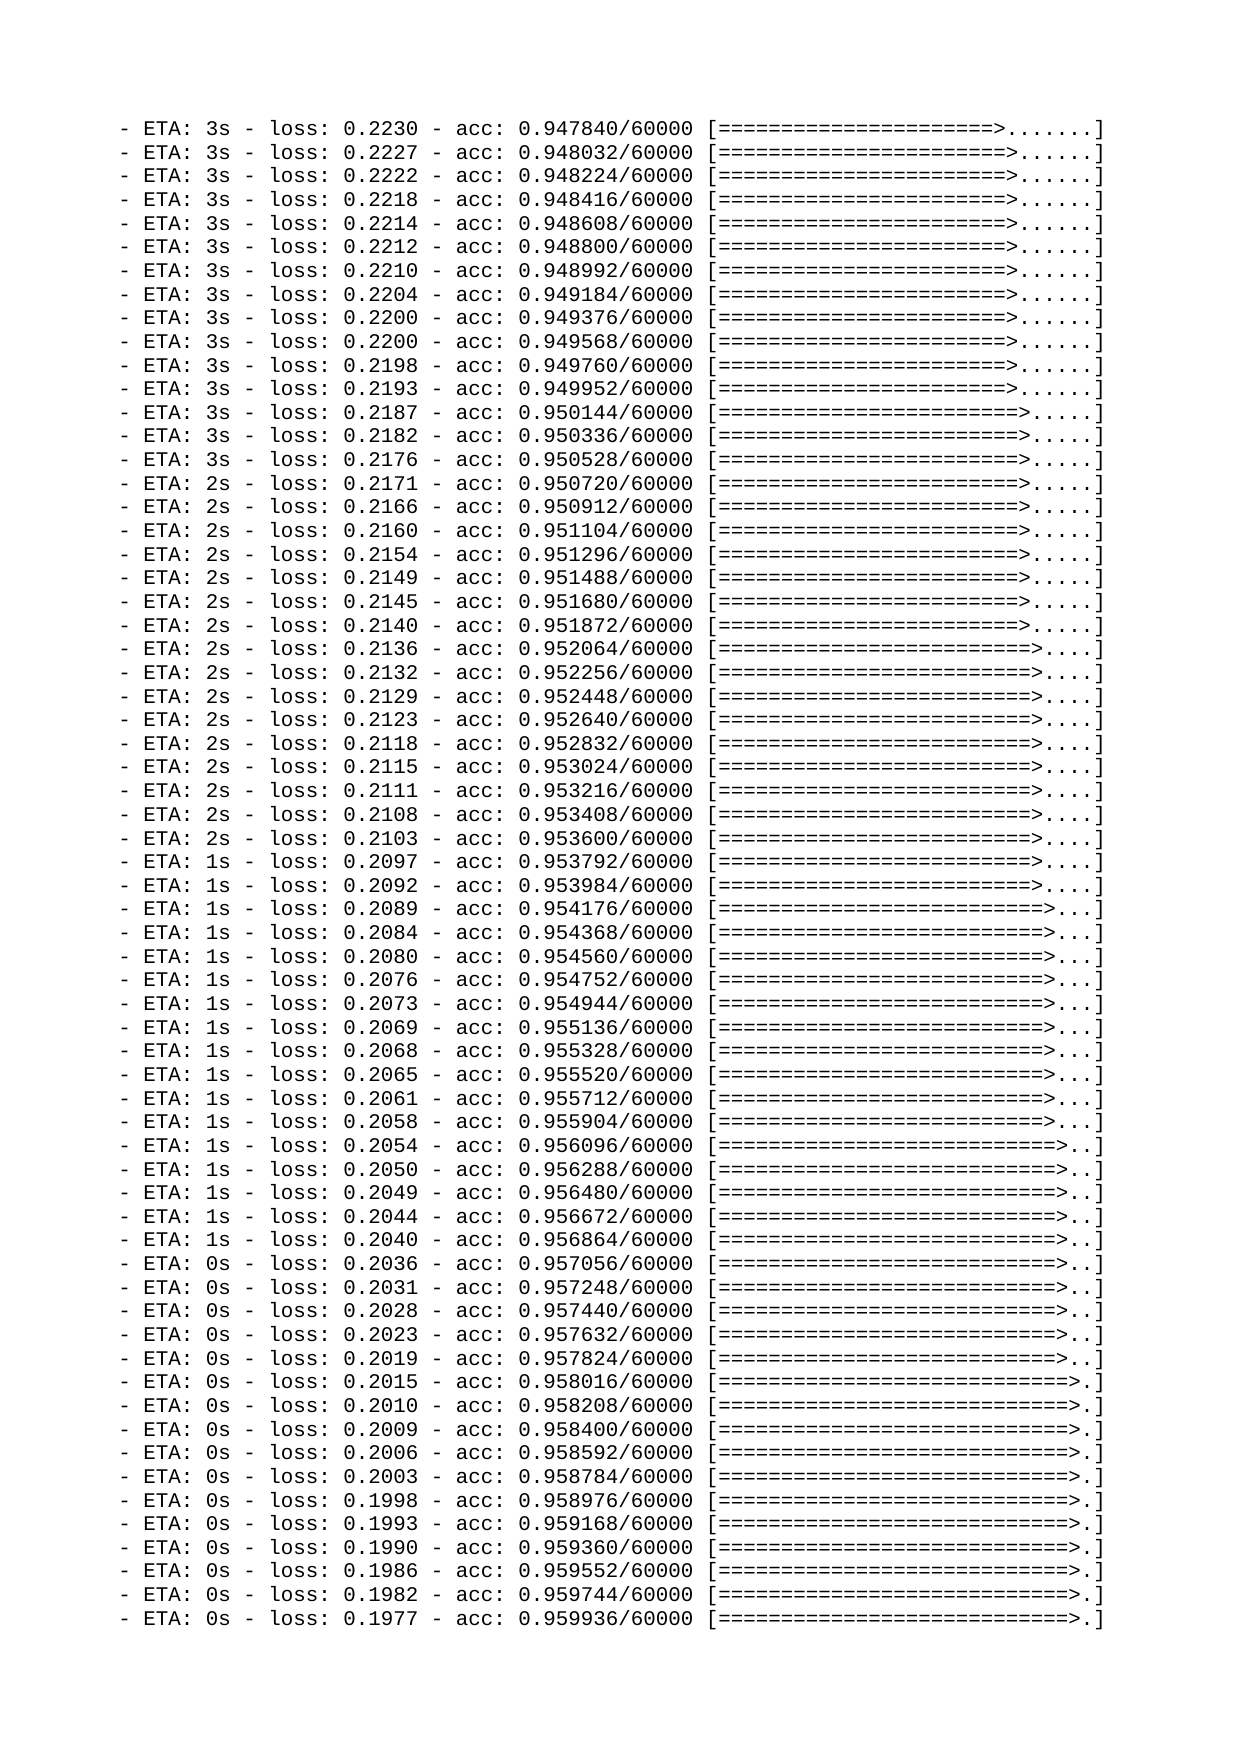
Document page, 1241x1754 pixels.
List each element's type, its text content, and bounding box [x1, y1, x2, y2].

text - ETA: 3s - loss: 0.2230 - acc: 0.947840/60000 [======================>.......] - ETA: 3s - loss: 0.2227 - acc: 0.948032/60000 [=======================>......] - ETA: 3s - loss: 0.2222 - acc: 0.948224/60000 [=======================>......] - ETA: 3s - loss: 0.2218 - acc: 0.948416/60000 [=======================>......] - ETA: 3s - loss: 0.2214 - acc: 0.948608/60000 [=======================>......] - ETA: 3s - loss: 0.2212 - acc: 0.948800/60000 [=======================>......] - ETA: 3s - loss: 0.2210 - acc: 0.948992/60000 [=======================>......] - ETA: 3s - loss: 0.2204 - acc: 0.949184/60000 [=======================>......] - ETA: 3s - loss: 0.2200 - acc: 0.949376/60000 [=======================>......] - ETA: 3s - loss: 0.2200 - acc: 0.949568/60000 [=======================>......] - ETA: 3s - loss: 0.2198 - acc: 0.949760/60000 [=======================>......] - ETA: 3s - loss: 0.2193 - acc: 0.949952/60000 [=======================>......] - ETA: 3s - loss: 0.2187 - acc: 0.950144/60000 [========================>.....] - ETA: 3s - loss: 0.2182 - acc: 0.950336/60000 [========================>.....] - ETA: 3s - loss: 0.2176 - acc: 0.950528/60000 [========================>.....] - ETA: 2s - loss: 0.2171 - acc: 0.950720/60000 [========================>.....] - ETA: 2s - loss: 0.2166 - acc: 0.950912/60000 [========================>.....] - ETA: 2s - loss: 0.2160 - acc: 0.951104/60000 [========================>.....] - ETA: 2s - loss: 0.2154 - acc: 0.951296/60000 [========================>.....] - ETA: 2s - loss: 0.2149 - acc: 0.951488/60000 [========================>.....] - ETA: 2s - loss: 0.2145 - acc: 0.951680/60000 [========================>.....] - ETA: 2s - loss: 0.2140 - acc: 0.951872/60000 [========================>.....] - ETA: 2s - loss: 0.2136 - acc: 0.952064/60000 [=========================>....] - ETA: 2s - loss: 0.2132 - acc: 0.952256/60000 [=========================>....] - ETA: 2s - loss: 0.2129 - acc: 0.952448/60000 [=========================>....] - ETA: 2s - loss: 0.2123 - acc: 0.952640/60000 [=========================>....] - ETA: 2s - loss: 0.2118 - acc: 0.952832/60000 [=========================>....] - ETA: 2s - loss: 0.2115 - acc: 0.953024/60000 [=========================>....] - ETA: 2s - loss: 0.2111 - acc: 0.953216/60000 [=========================>....] - ETA: 2s - loss: 0.2108 - acc: 0.953408/60000 [=========================>....] - ETA: 2s - loss: 0.2103 - acc: 0.953600/60000 [=========================>....] - ETA: 1s - loss: 0.2097 - acc: 0.953792/60000 [=========================>....] - ETA: 1s - loss: 0.2092 - acc: 0.953984/60000 [=========================>....] - ETA: 1s - loss: 0.2089 - acc: 0.954176/60000 [==========================>...] - ETA: 1s - loss: 0.2084 - acc: 0.954368/60000 [==========================>...] - ETA: 1s - loss: 0.2080 - acc: 0.954560/60000 [==========================>...] - ETA: 1s - loss: 0.2076 - acc: 0.954752/60000 [==========================>...] - ETA: 1s - loss: 0.2073 - acc: 0.954944/60000 [==========================>...] - ETA: 1s - loss: 0.2069 - acc: 0.955136/60000 [==========================>...] - ETA: 1s - loss: 0.2068 - acc: 0.955328/60000 [==========================>...] - ETA: 1s - loss: 0.2065 - acc: 0.955520/60000 [==========================>...] - ETA: 1s - loss: 0.2061 - acc: 0.955712/60000 [==========================>...] - ETA: 1s - loss: 0.2058 - acc: 0.955904/60000 [==========================>...] - ETA: 1s - loss: 0.2054 - acc: 0.956096/60000 [===========================>..] - ETA: 1s - loss: 0.2050 - acc: 0.956288/60000 [===========================>..] - ETA: 1s - loss: 0.2049 - acc: 0.956480/60000 [===========================>..] - ETA: 1s - loss: 0.2044 - acc: 0.956672/60000 [===========================>..] - ETA: 1s - loss: 0.2040 - acc: 0.956864/60000 [===========================>..] - ETA: 0s - loss: 0.2036 - acc: 0.957056/60000 [===========================>..] - ETA: 0s - loss: 0.2031 - acc: 0.957248/60000 [===========================>..] - ETA: 0s - loss: 0.2028 - acc: 0.957440/60000 [===========================>..] - ETA: 0s - loss: 0.2023 - acc: 0.957632/60000 [===========================>..] - ETA: 0s - loss: 0.2019 - acc: 0.957824/60000 [===========================>..] - ETA: 0s - loss: 0.2015 - acc: 0.958016/60000 [============================>.] - ETA: 0s - loss: 0.2010 - acc: 0.958208/60000 [============================>.] - ETA: 0s - loss: 0.2009 - acc: 0.958400/60000 [============================>.] - ETA: 0s - loss: 0.2006 - acc: 0.958592/60000 [============================>.] - ETA: 0s - loss: 0.2003 - acc: 0.958784/60000 [============================>.] - ETA: 0s - loss: 0.1998 - acc: 0.958976/60000 [============================>.] - ETA: 0s - loss: 0.1993 - acc: 0.959168/60000 [============================>.] - ETA: 0s - loss: 0.1990 - acc: 0.959360/60000 [============================>.] - ETA: 0s - loss: 0.1986 - acc: 0.959552/60000 [============================>.] - ETA: 0s - loss: 0.1982 - acc: 0.959744/60000 [============================>.] - ETA: 0s - loss: 0.1977 - acc: 0.959936/60000 [============================>.] [118, 118, 1122, 1631]
